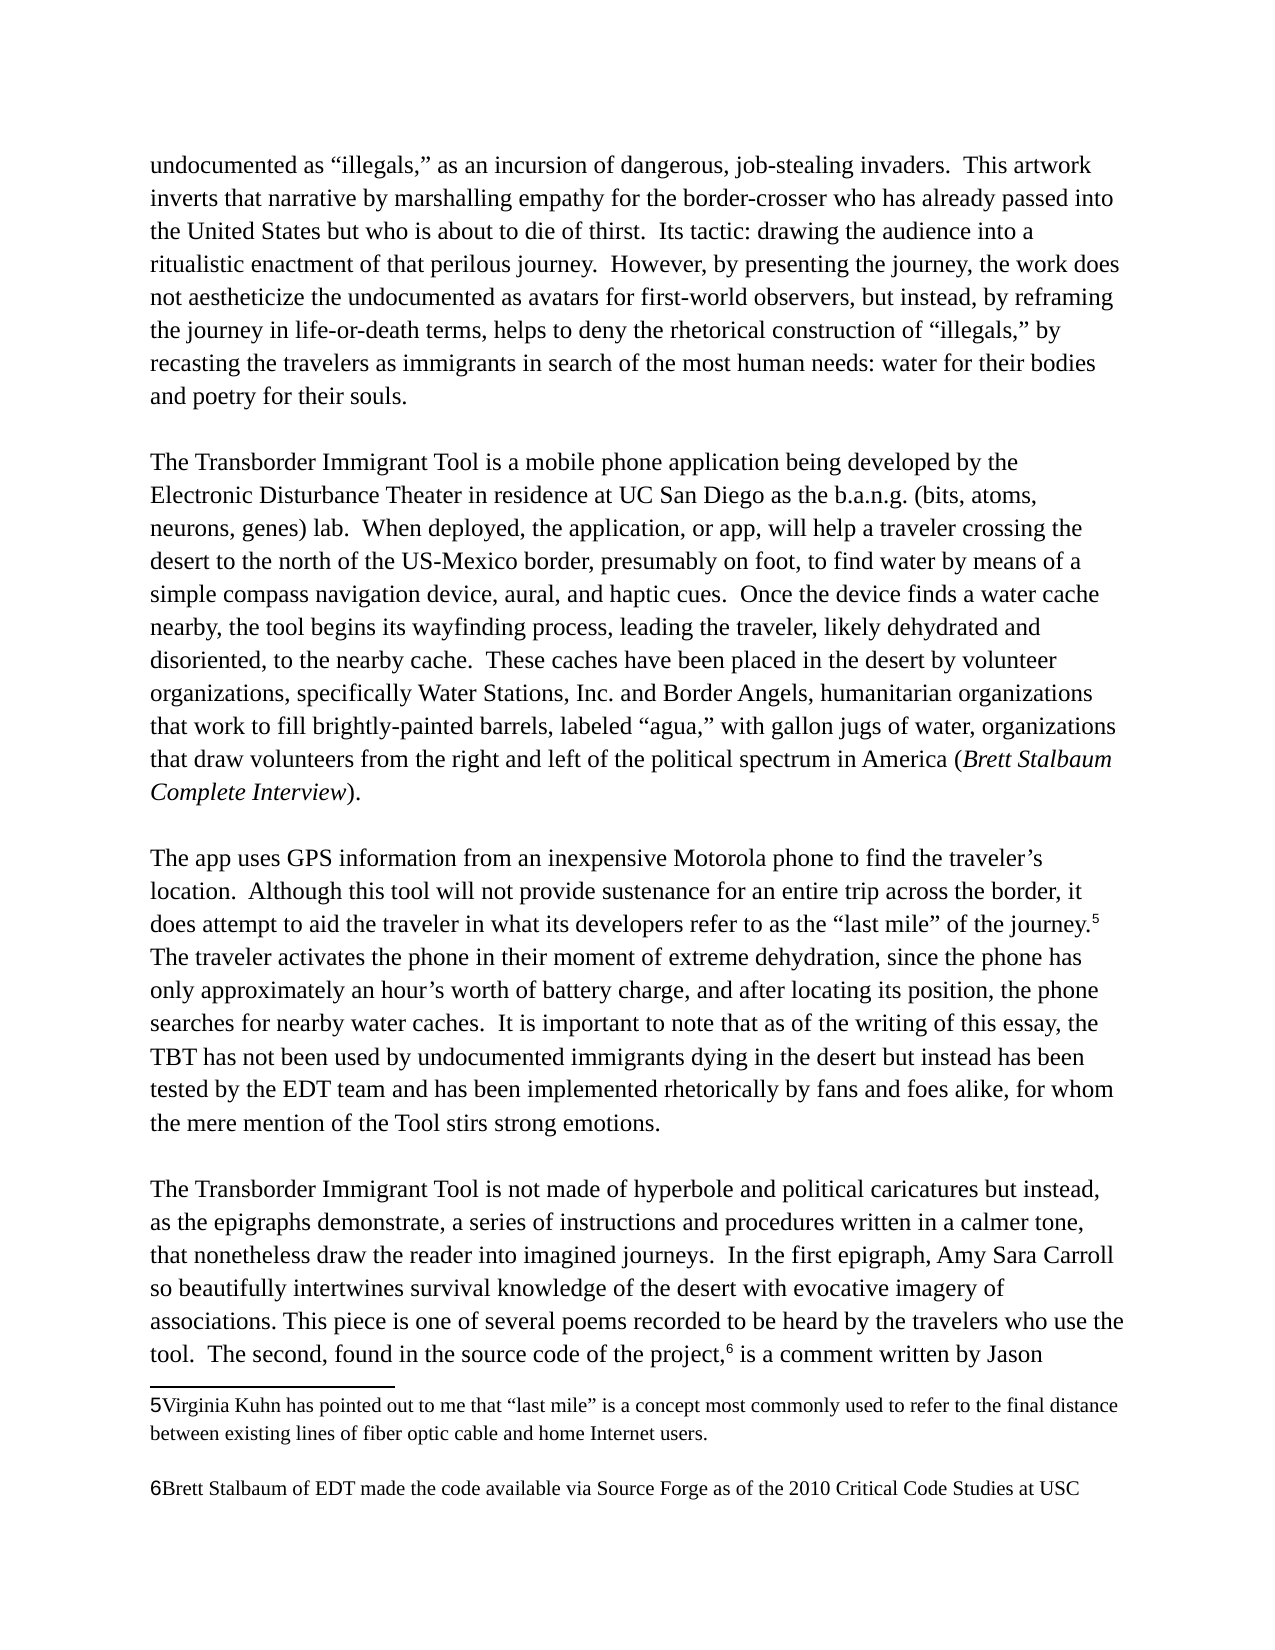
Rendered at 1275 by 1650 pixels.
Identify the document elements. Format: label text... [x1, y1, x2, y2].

text The app uses GPS information from an inexpensive Motorola phone to find the traveler’s location. Although this tool will not provide sustenance for an entire trip across the border, it does attempt to aid the traveler in what its developers refer to as the “last mile” of the journey. The traveler activates the phone in their moment of extreme dehydration, since the phone has only approximately an hour’s worth of battery charge, and after locating its position, the phone searches for nearby water caches. It is important to note that as of the writing of this essay, the TBT has not been used by undocumented immigrants dying in the desert but instead has been tested by the EDT team and has been implemented rhetorically by fans and foes alike, for whom the mere mention of the Tool stirs strong emotions. [150, 843, 1125, 1136]
text The Transborder Immigrant Tool is a mobile phone application being developed by the Electronic Disturbance Theater in residence at UC San Diego as the b.a.n.g. (bits, atoms, neurons, genes) lab. When deployed, the application, or app, will help a traveler crossing the desert to the north of the US-Mexico border, presumably on foot, to find water by means of a simple compass navigation device, aural, and haptic cues. Once the device finds a water cache nearby, the tool begins its wayfinding process, leading the traveler, likely dehydrated and disoriented, to the nearby cache. These caches have been placed in the desert by volunteer organizations, specifically Water Stations, Inc. and Border Angels, humanitarian organizations that work to fill brightly-painted barrels, labeled “agua,” with gallon jugs of water, organizations that draw volunteers from the right and left of the political spectrum in America (Brett Stalbaum Complete Interview). [150, 447, 1125, 806]
text undocumented as “illegals,” as an incursion of dangerous, job-stealing invaders. This artwork inverts that narrative by marshalling empathy for the border-crosser who has already passed into the United States but who is about to die of thirst. Its tactic: drawing the audience into a ritualistic enactment of that perilous journey. However, by presenting the journey, the work does not aestheticize the undocumented as avatars for first-world observers, but instead, by reframing the journey in life-or-death terms, helps to deny the rhetorical construction of “illegals,” by recasting the travelers as immigrants in search of the most human needs: water for their bodies and poetry for their souls. [150, 150, 1125, 410]
text Brett Stalbaum of EDT made the code available via Source Forge as of the 2010 Critical Code Studies at USC [150, 1476, 1125, 1500]
text The Transborder Immigrant Tool is not made of hyperbole and political caricatures but instead, as the epigraphs demonstrate, a series of instructions and procedures written in a calmer tone, that nonetheless draw the reader into imagined journeys. In the first epigraph, Amy Sara Carroll so beautifully intertwines survival knowledge of the desert with evocative imagery of associations. This piece is one of several poems recorded to be heard by the travelers who use the tool. The second, found in the source code of the project, is a comment written by Jason [150, 1174, 1125, 1367]
text Virginia Kuhn has pointed out to me that “last mile” is a concept most commonly used to refer to the final distance between existing lines of fiber optic cable and home Internet users. [150, 1393, 1125, 1445]
